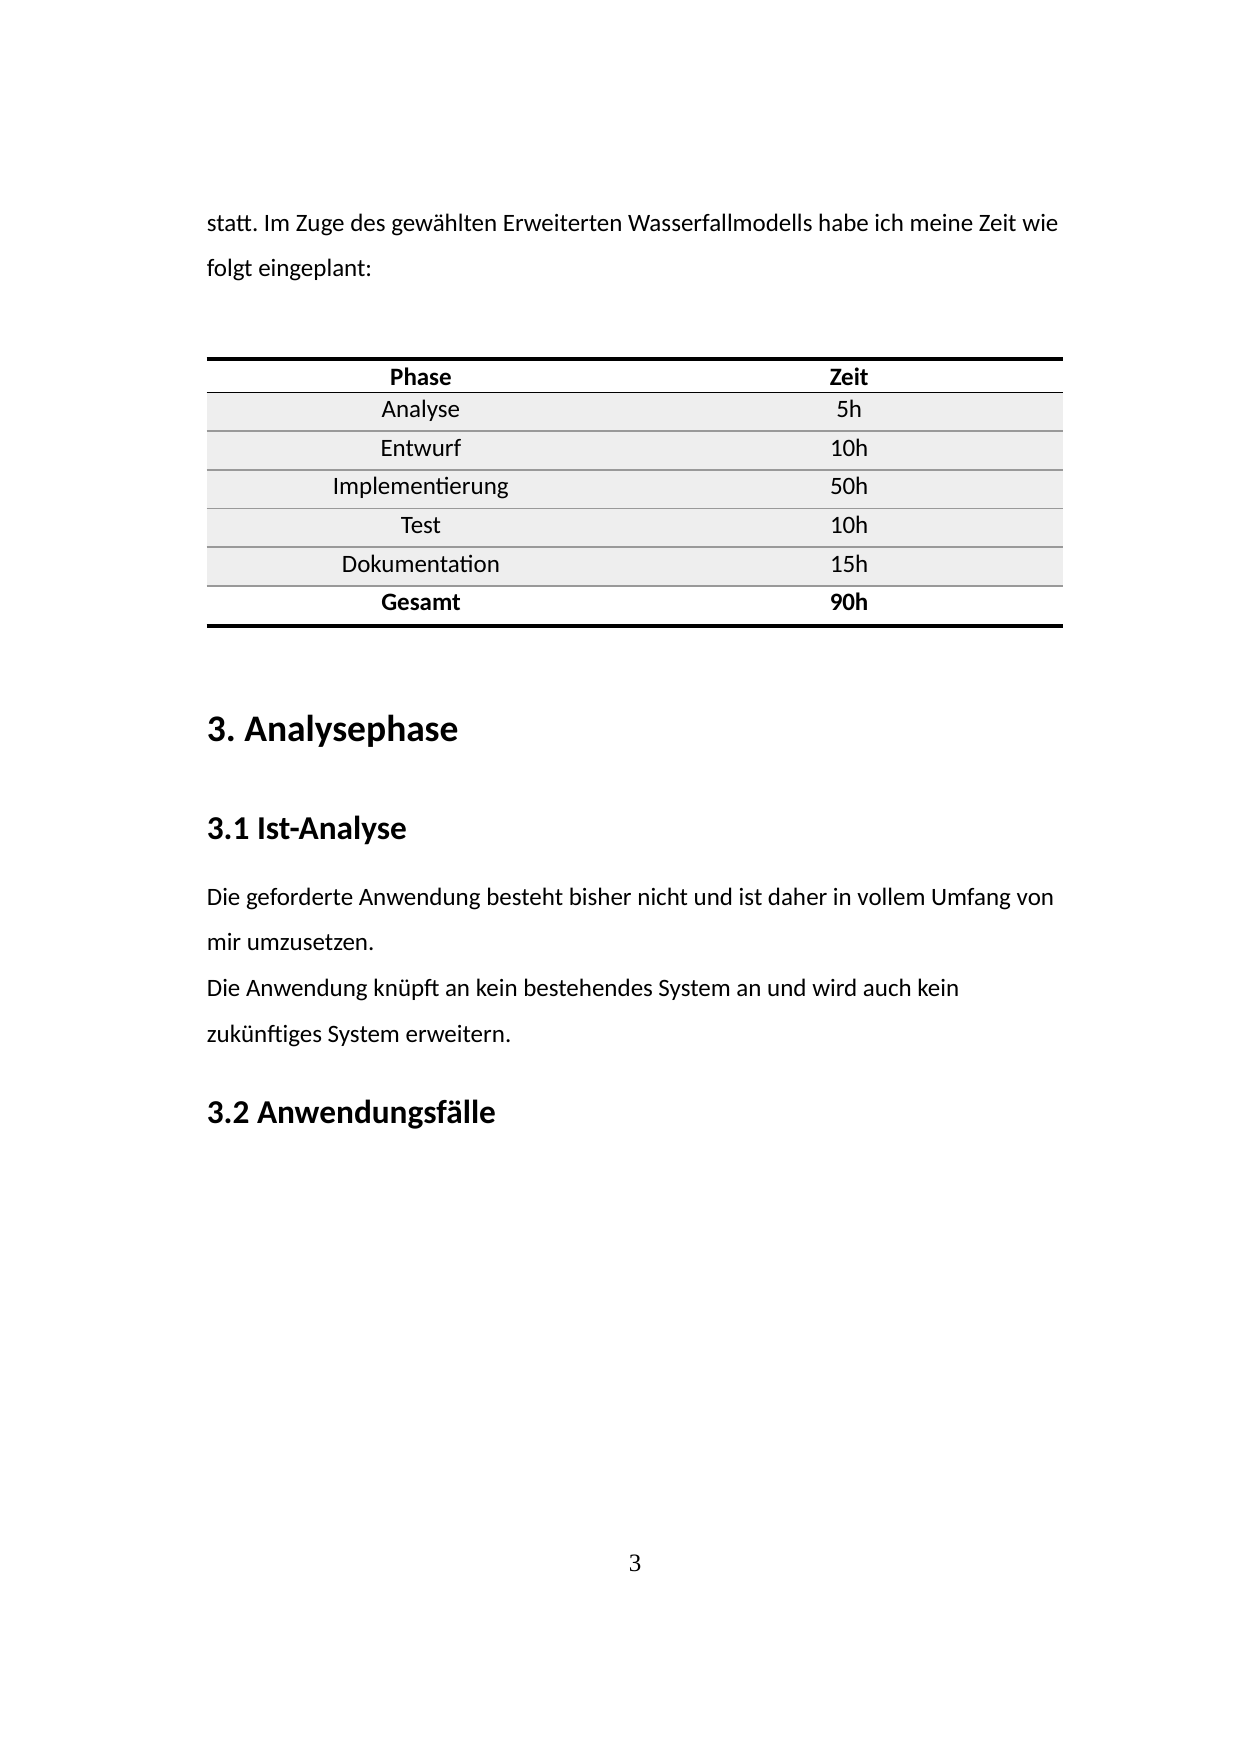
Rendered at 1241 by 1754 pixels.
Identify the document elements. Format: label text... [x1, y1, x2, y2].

table_cell 10h [635, 509, 1063, 546]
text Die geforderte Anwendung besteht bisher nicht und ist daher in vollem Umfang von mir umzusetzen. Die Anwendung knüpft an kein bestehendes System an und wird auch kein zukünftiges System erweitern. [207, 881, 1063, 1048]
table_cell Entwurf [207, 432, 635, 469]
table_cell 90h [635, 587, 1063, 623]
table_header Phase [207, 361, 635, 392]
table_cell 15h [635, 548, 1063, 585]
text statt. Im Zuge des gewählten Erweiterten Wasserfallmodells habe ich meine Zeit wie folgt eingeplant: [207, 207, 1063, 283]
table_cell Implementierung [207, 471, 635, 508]
table_cell Dokumentation [207, 548, 635, 585]
table_header Zeit [635, 361, 1063, 392]
subtitle 3. Analysephase [207, 705, 1063, 751]
table_cell 5h [635, 393, 1063, 430]
table_cell Analyse [207, 393, 635, 430]
table_cell 10h [635, 432, 1063, 469]
subtitle 3.2 Anwendungsfälle [207, 1091, 1063, 1193]
table_cell 50h [635, 471, 1063, 508]
subtitle 3.1 Ist-Analyse [207, 807, 1063, 848]
table_cell Gesamt [207, 587, 635, 623]
table_cell Test [207, 509, 635, 546]
